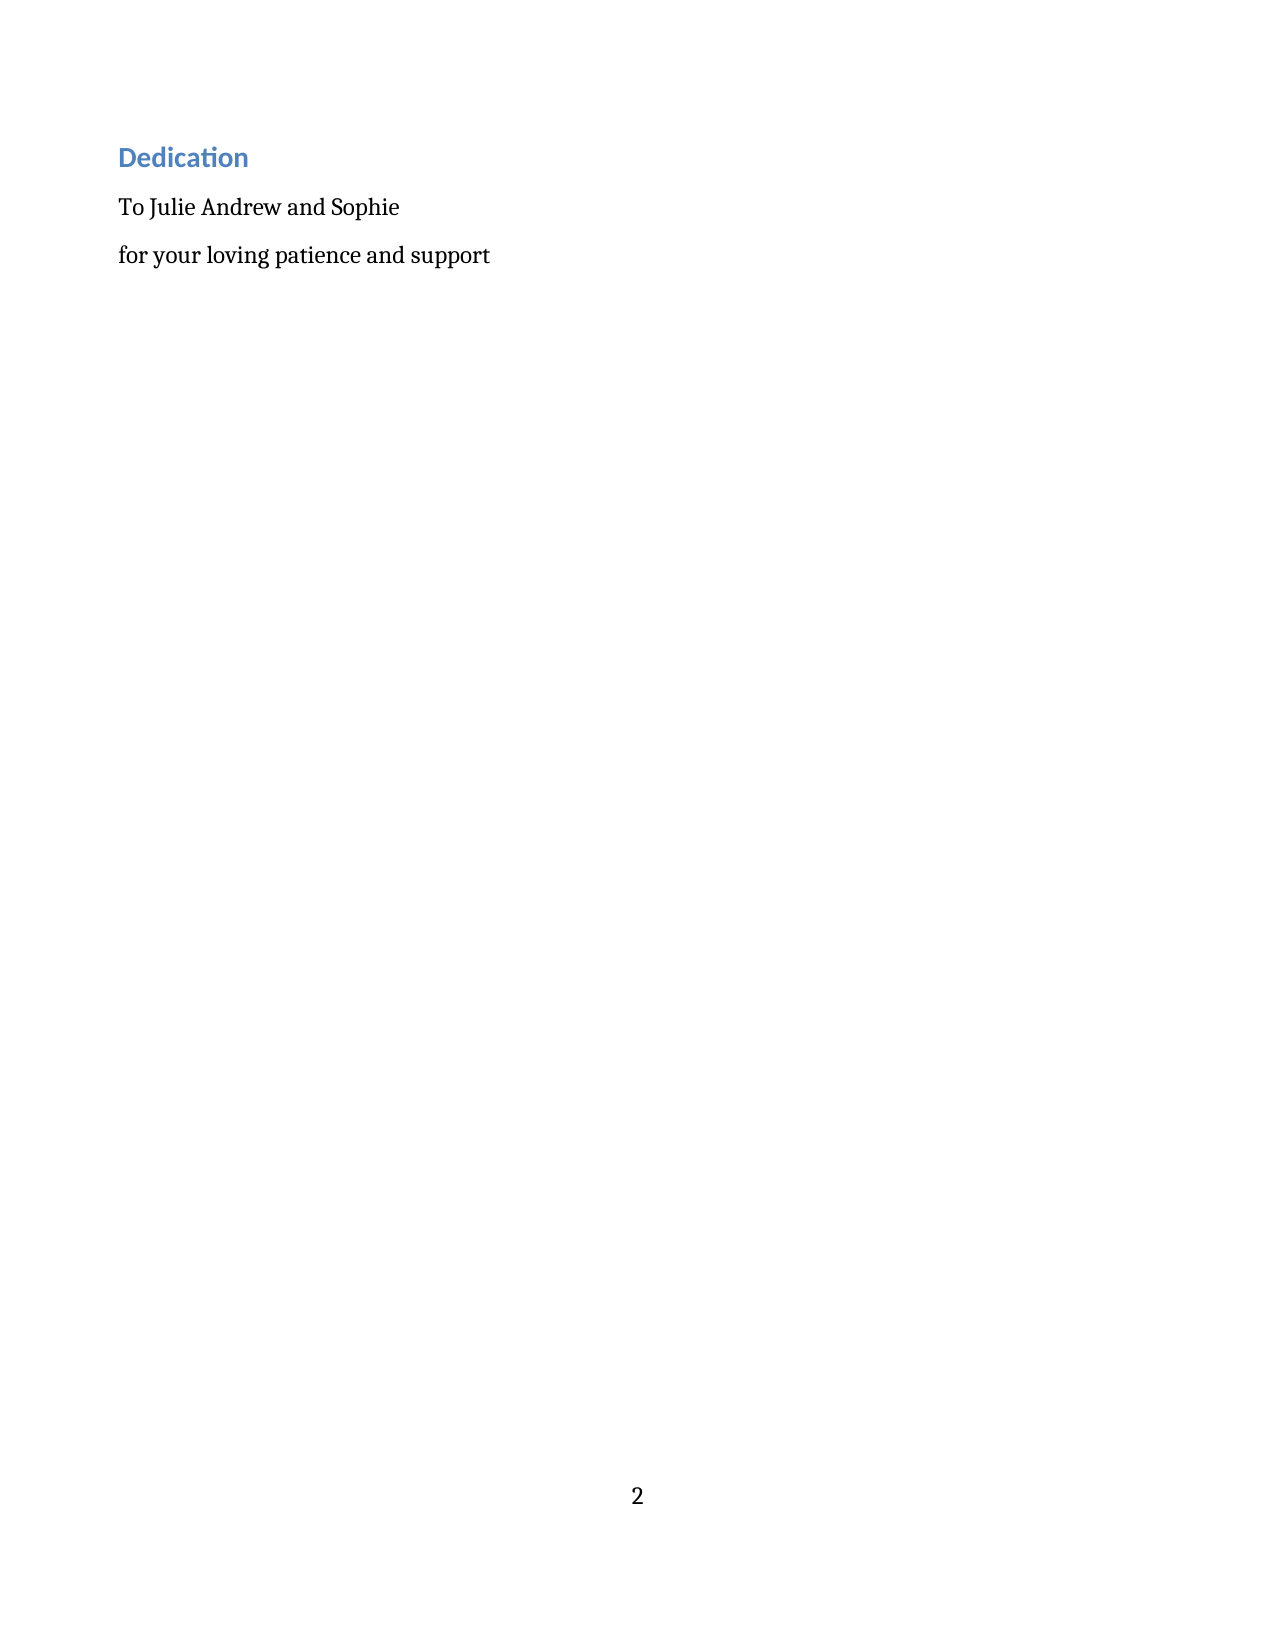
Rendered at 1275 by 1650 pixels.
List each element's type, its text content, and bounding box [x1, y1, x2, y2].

text To Julie Andrew and Sophie [118, 193, 1157, 222]
text for your loving patience and support [118, 241, 1157, 269]
subtitle Dedication [118, 139, 1157, 174]
